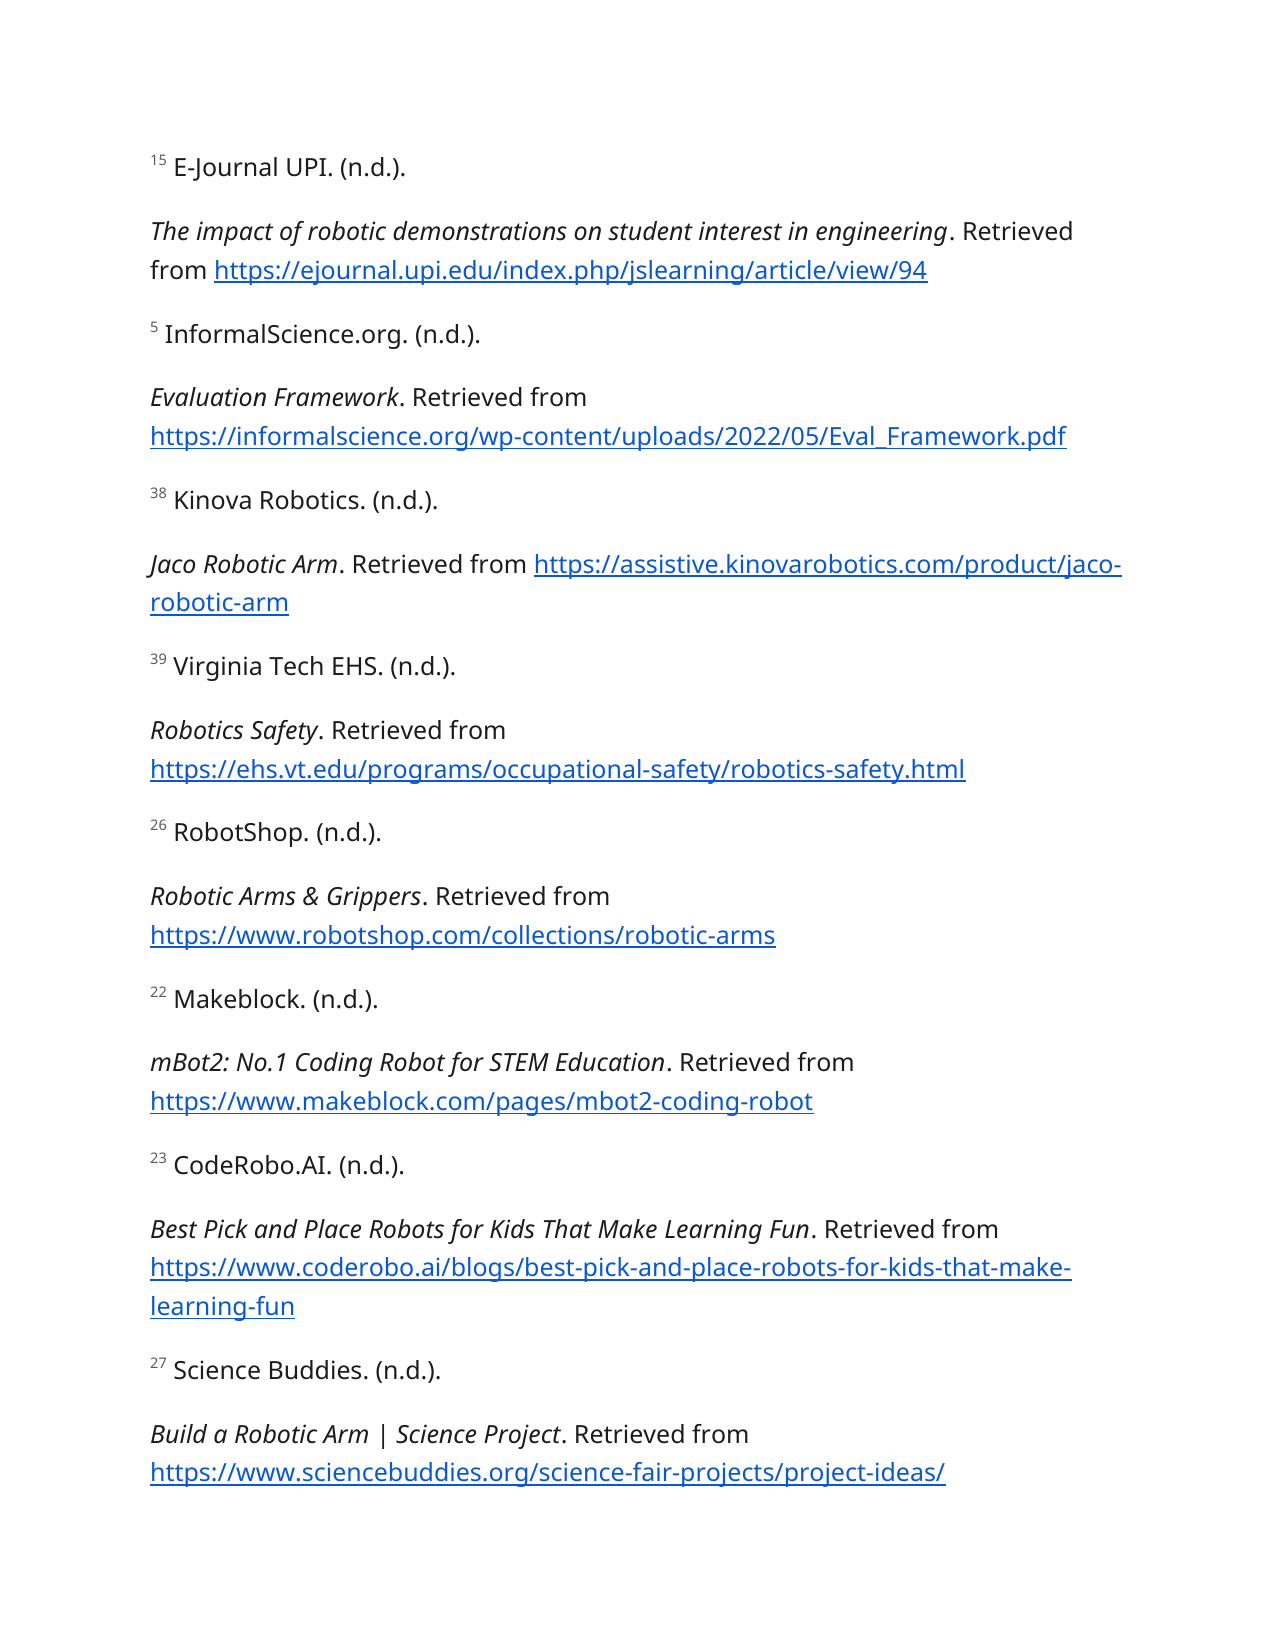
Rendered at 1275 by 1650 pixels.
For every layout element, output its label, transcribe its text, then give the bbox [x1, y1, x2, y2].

text Evaluation Framework. Retrieved from https://informalscience.org/wp-content/uploads/2022/05/Eval_Framework.pdf [150, 380, 1125, 453]
text Jaco Robotic Arm. Retrieved from https://assistive.kinovarobotics.com/product/jaco-robotic-arm [150, 546, 1125, 619]
text 22 Makeblock. (n.d.). [150, 981, 1125, 1015]
text 5 InformalScience.org. (n.d.). [150, 316, 1125, 350]
text 38 Kinova Robotics. (n.d.). [150, 482, 1125, 517]
text Robotic Arms & Grippers. Retrieved from https://www.robotshop.com/collections/robotic-arms [150, 879, 1125, 952]
text mBot2: No.1 Coding Robot for STEM Education. Retrieved from https://www.makeblock.com/pages/mbot2-coding-robot [150, 1045, 1125, 1118]
text Build a Robotic Arm | Science Project. Retrieved from https://www.sciencebuddies.org/science-fair-projects/project-ideas/ [150, 1416, 1125, 1489]
text 15 E-Journal UPI. (n.d.). [150, 150, 1125, 184]
text 26 RobotShop. (n.d.). [150, 815, 1125, 849]
text The impact of robotic demonstrations on student interest in engineering. Retrieved from https://ejournal.upi.edu/index.php/jslearning/article/view/94 [150, 214, 1125, 287]
text Best Pick and Place Robots for Kids That Make Learning Fun. Retrieved from https://www.coderobo.ai/blogs/best-pick-and-place-robots-for-kids-that-make-learning-fun [150, 1211, 1125, 1323]
text 23 CodeRobo.AI. (n.d.). [150, 1147, 1125, 1182]
text 39 Virginia Tech EHS. (n.d.). [150, 649, 1125, 683]
text Robotics Safety. Retrieved from https://ehs.vt.edu/programs/occupational-safety/robotics-safety.html [150, 712, 1125, 785]
text 27 Science Buddies. (n.d.). [150, 1352, 1125, 1387]
